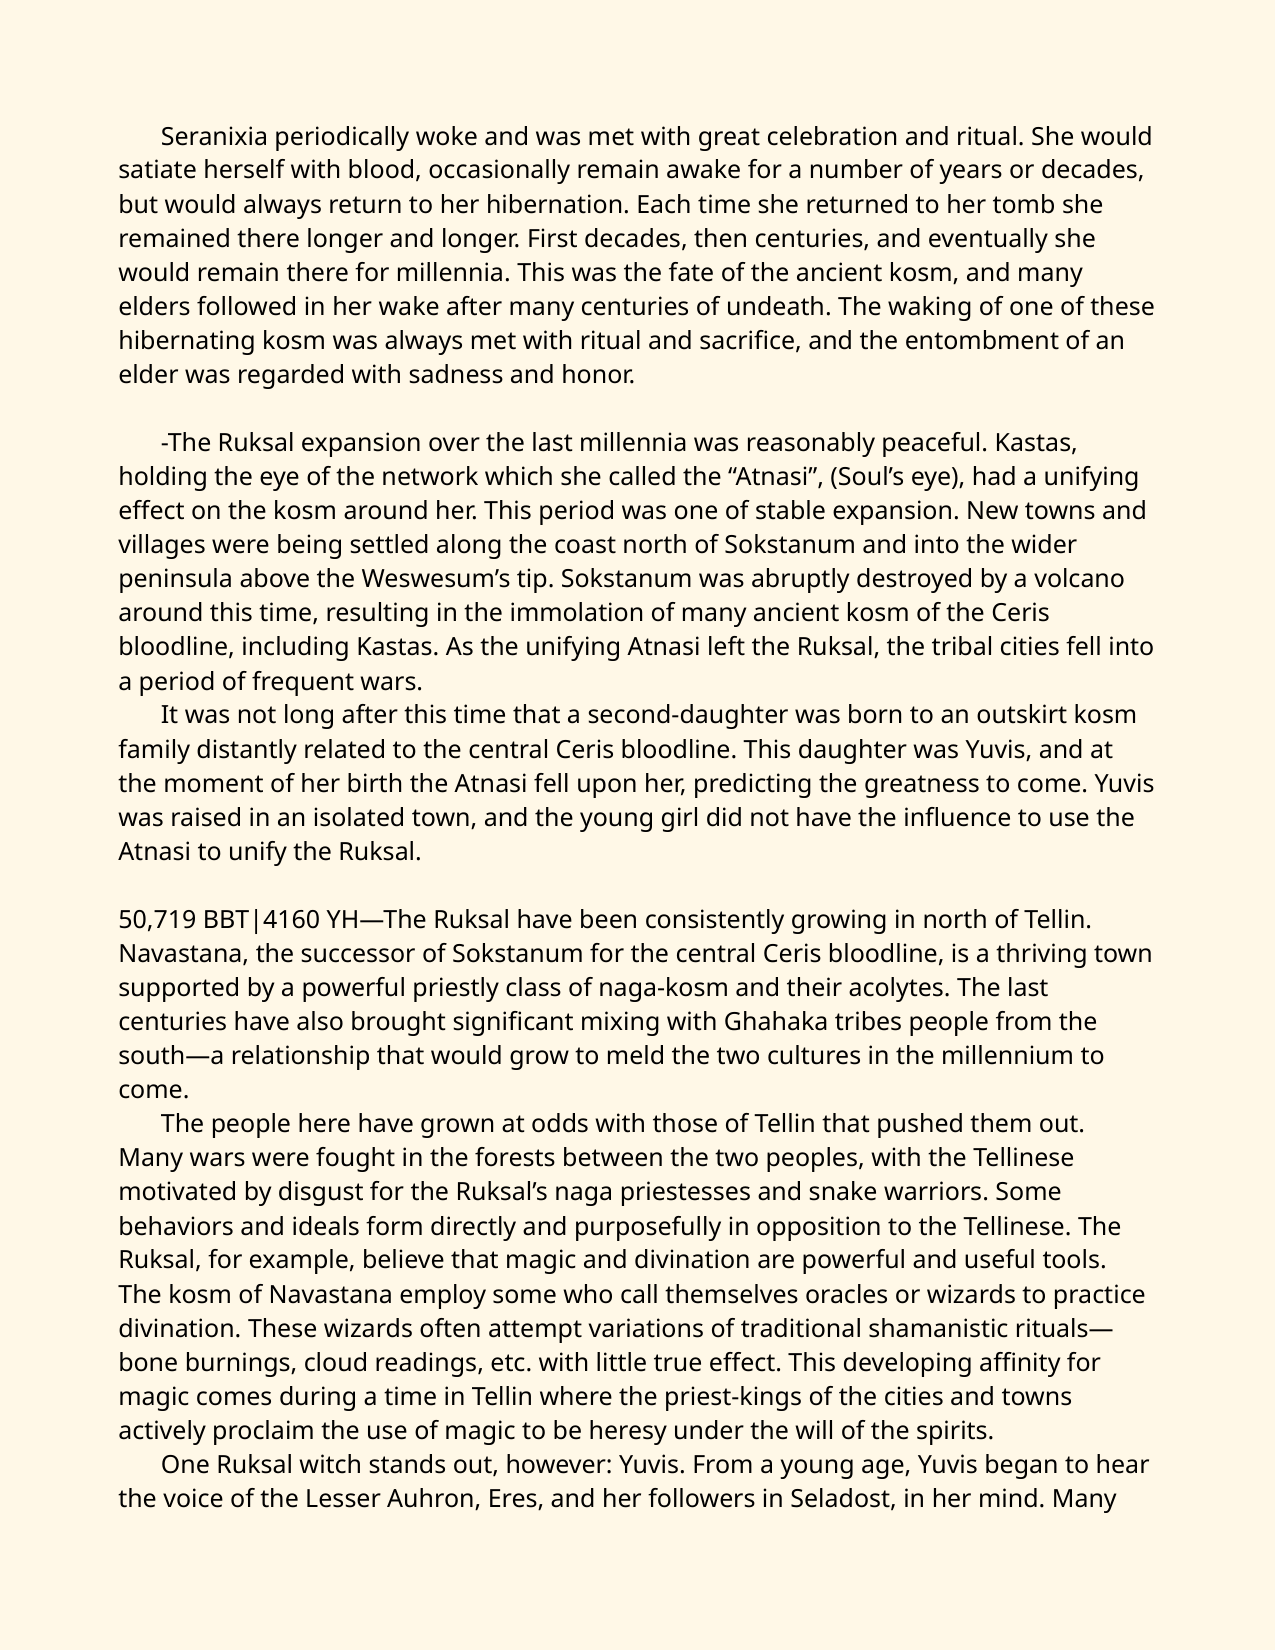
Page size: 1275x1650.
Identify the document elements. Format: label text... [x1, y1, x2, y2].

text 50,719 BBT|4160 YH—The Ruksal have been consistently growing in north of Tellin. Navastana, the successor of Sokstanum for the central Ceris bloodline, is a thriving town supported by a powerful priestly class of naga-kosm and their acolytes. The last centuries have also brought significant mixing with Ghahaka tribes people from the south—a relationship that would grow to meld the two cultures in the millennium to come. [118, 902, 1157, 1106]
text The people here have grown at odds with those of Tellin that pushed them out. Many wars were fought in the forests between the two peoples, with the Tellinese motivated by disgust for the Ruksal’s naga priestesses and snake warriors. Some behaviors and ideals form directly and purposefully in opposition to the Tellinese. The Ruksal, for example, believe that magic and divination are powerful and useful tools. The kosm of Navastana employ some who call themselves oracles or wizards to practice divination. These wizards often attempt variations of traditional shamanistic rituals—bone burnings, cloud readings, etc. with little true effect. This developing affinity for magic comes during a time in Tellin where the priest-kings of the cities and towns actively proclaim the use of magic to be heresy under the will of the spirits. [118, 1106, 1157, 1447]
text One Ruksal witch stands out, however: Yuvis. From a young age, Yuvis began to hear the voice of the Lesser Auhron, Eres, and her followers in Seladost, in her mind. Many [118, 1447, 1157, 1515]
text -The Ruksal expansion over the last millennia was reasonably peaceful. Kastas, holding the eye of the network which she called the “Atnasi”, (Soul’s eye), had a unifying effect on the kosm around her. This period was one of stable expansion. New towns and villages were being settled along the coast north of Sokstanum and into the wider peninsula above the Weswesum’s tip. Sokstanum was abruptly destroyed by a volcano around this time, resulting in the immolation of many ancient kosm of the Ceris bloodline, including Kastas. As the unifying Atnasi left the Ruksal, the tribal cities fell into a period of frequent wars. [118, 425, 1157, 697]
text Seranixia periodically woke and was met with great celebration and ritual. She would satiate herself with blood, occasionally remain awake for a number of years or decades, but would always return to her hibernation. Each time she returned to her tomb she remained there longer and longer. First decades, then centuries, and eventually she would remain there for millennia. This was the fate of the ancient kosm, and many elders followed in her wake after many centuries of undeath. The waking of one of these hibernating kosm was always met with ritual and sacrifice, and the entombment of an elder was regarded with sadness and honor. [118, 118, 1157, 391]
text It was not long after this time that a second-daughter was born to an outskirt kosm family distantly related to the central Ceris bloodline. This daughter was Yuvis, and at the moment of her birth the Atnasi fell upon her, predicting the greatness to come. Yuvis was raised in an isolated town, and the young girl did not have the influence to use the Atnasi to unify the Ruksal. [118, 697, 1157, 867]
